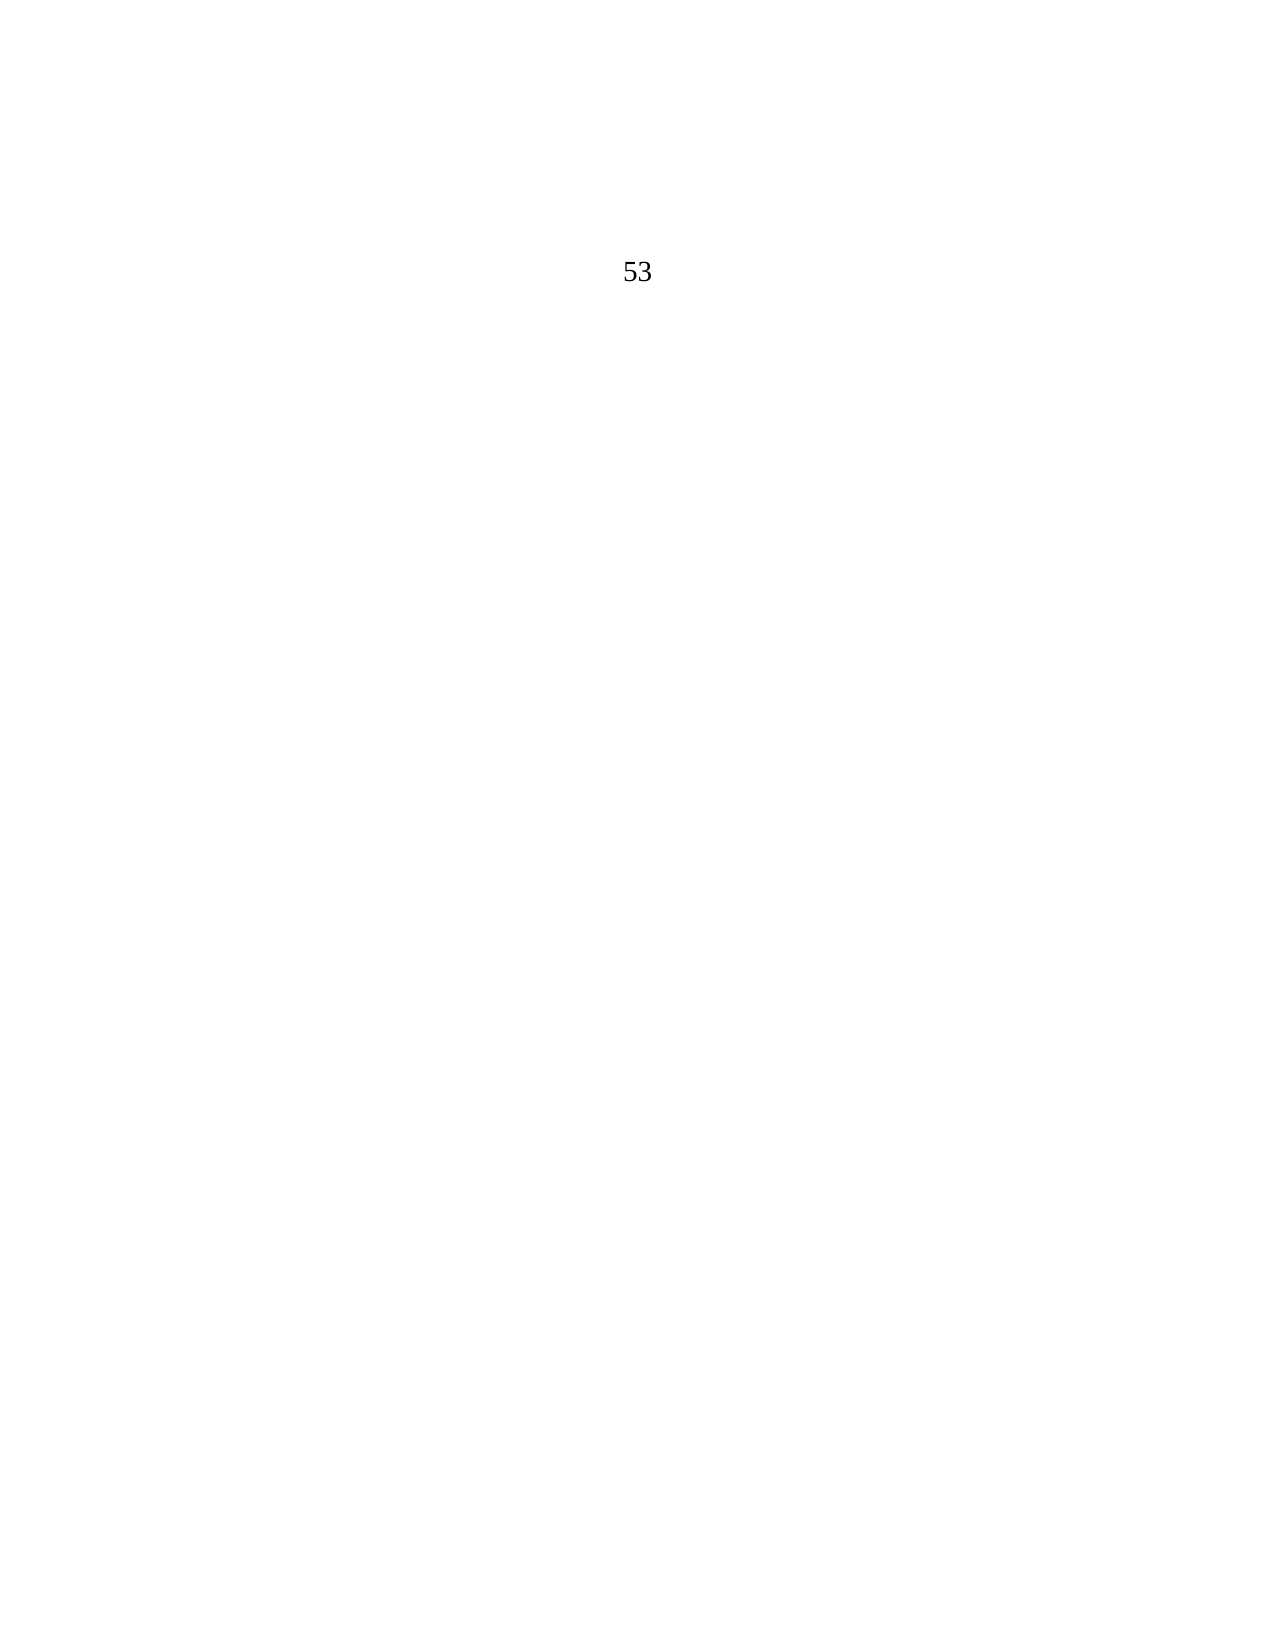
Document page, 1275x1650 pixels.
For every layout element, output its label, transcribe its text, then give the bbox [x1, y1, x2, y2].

text 51 [187, 254, 1087, 287]
